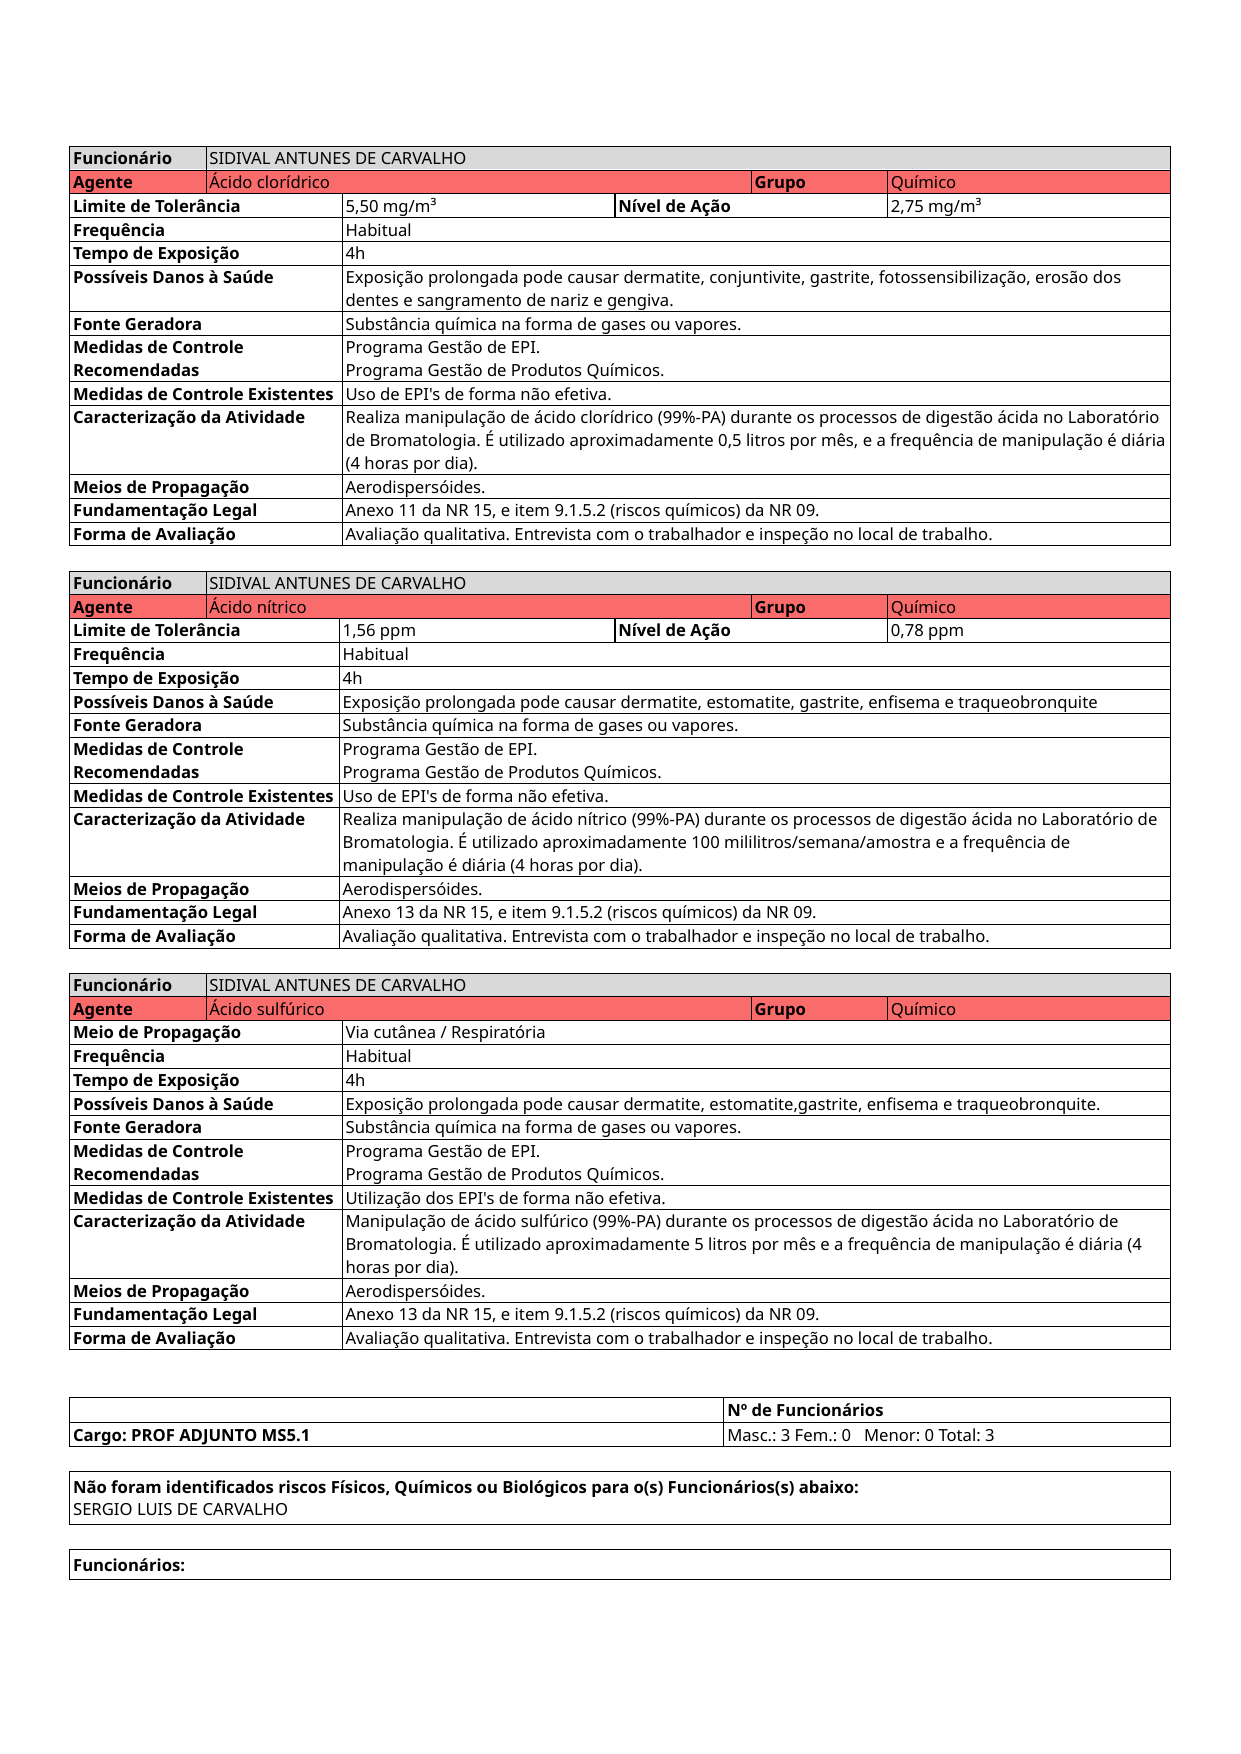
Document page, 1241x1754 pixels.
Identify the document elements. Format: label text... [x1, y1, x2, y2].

table_cell Limite de Tolerância [70, 194, 342, 217]
table_cell Nível de Ação [616, 619, 887, 642]
table_cell Possíveis Danos à Saúde [70, 1092, 342, 1115]
table_cell 0,78 ppm [888, 619, 1170, 642]
table_cell Utilização dos EPI's de forma não efetiva. [343, 1186, 1170, 1209]
table_header SIDIVAL ANTUNES DE CARVALHO [207, 147, 1170, 169]
table_cell Avaliação qualitativa. Entrevista com o trabalhador e inspeção no local de trabalho. [343, 523, 1170, 545]
table_cell Nível de Ação [616, 194, 887, 217]
table_cell Agente [70, 997, 206, 1020]
table_cell Químico [888, 595, 1170, 618]
table_cell Realiza manipulação de ácido clorídrico (99%-PA) durante os processos de digestão ácida no Laboratório de Bromatologia. É utilizado aproximadamente 0,5 litros por mês, e a frequência de manipulação é diária (4 horas por dia). [343, 406, 1170, 474]
table_cell 4h [343, 242, 1170, 264]
table_cell Realiza manipulação de ácido nítrico (99%-PA) durante os processos de digestão ácida no Laboratório de Bromatologia. É utilizado aproximadamente 100 mililitros/semana/amostra e a frequência de manipulação é diária (4 horas por dia). [340, 808, 1170, 876]
table_cell Fonte Geradora [70, 714, 339, 737]
table_cell Substância química na forma de gases ou vapores. [340, 714, 1170, 737]
table_cell Programa Gestão de EPI. Programa Gestão de Produtos Químicos. [340, 738, 1170, 783]
table_cell Frequência [70, 643, 339, 666]
table_cell Grupo [752, 171, 887, 193]
table_header SIDIVAL ANTUNES DE CARVALHO [207, 572, 1170, 594]
table_cell Fonte Geradora [70, 312, 342, 335]
table_cell Forma de Avaliação [70, 925, 339, 947]
table_cell Via cutânea / Respiratória [343, 1021, 1170, 1044]
table_cell Forma de Avaliação [70, 1327, 342, 1349]
table_cell Meios de Propagação [70, 1279, 342, 1302]
table_cell Fundamentação Legal [70, 499, 342, 522]
table_cell Meio de Propagação [70, 1021, 342, 1044]
table_header Nº de Funcionários [724, 1398, 1170, 1422]
table_cell Uso de EPI's de forma não efetiva. [340, 784, 1170, 807]
table_cell Masc.: 3 Fem.: 0 Menor: 0 Total: 3 [724, 1423, 1170, 1446]
table_cell Avaliação qualitativa. Entrevista com o trabalhador e inspeção no local de trabalho. [340, 925, 1170, 947]
table_cell Anexo 13 da NR 15, e item 9.1.5.2 (riscos químicos) da NR 09. [343, 1303, 1170, 1326]
table_cell Químico [888, 997, 1170, 1020]
table_cell Medidas de Controle Existentes [70, 784, 339, 807]
table_cell Forma de Avaliação [70, 523, 342, 545]
table_cell 2,75 mg/m³ [888, 194, 1170, 217]
table_cell Substância química na forma de gases ou vapores. [343, 312, 1170, 335]
table_cell Meios de Propagação [70, 475, 342, 498]
table_cell Uso de EPI's de forma não efetiva. [343, 382, 1170, 405]
table_cell Ácido clorídrico [207, 171, 751, 193]
table_cell Ácido sulfúrico [207, 997, 751, 1020]
table_cell Medidas de Controle Recomendadas [70, 738, 339, 783]
table_cell Habitual [343, 218, 1170, 241]
table_cell Manipulação de ácido sulfúrico (99%-PA) durante os processos de digestão ácida no Laboratório de Bromatologia. É utilizado aproximadamente 5 litros por mês e a frequência de manipulação é diária (4 horas por dia). [343, 1210, 1170, 1278]
table_cell Fundamentação Legal [70, 901, 339, 924]
table_cell Programa Gestão de EPI. Programa Gestão de Produtos Químicos. [343, 336, 1170, 381]
table_header [70, 1398, 723, 1422]
table_header SIDIVAL ANTUNES DE CARVALHO [207, 974, 1170, 996]
table_cell Tempo de Exposição [70, 242, 342, 264]
table_cell 5,50 mg/m³ [343, 194, 614, 217]
table_cell Cargo: PROF ADJUNTO MS5.1 [70, 1423, 723, 1446]
table_header Funcionário [70, 572, 206, 594]
table_cell Caracterização da Atividade [70, 406, 342, 474]
table_cell Possíveis Danos à Saúde [70, 266, 342, 311]
table_cell Exposição prolongada pode causar dermatite, estomatite, gastrite, enfisema e traqueobronquite [340, 690, 1170, 713]
table_cell Medidas de Controle Recomendadas [70, 336, 342, 381]
table_cell Químico [888, 171, 1170, 193]
table_cell Programa Gestão de EPI. Programa Gestão de Produtos Químicos. [343, 1140, 1170, 1185]
table_cell Possíveis Danos à Saúde [70, 690, 339, 713]
table_header Não foram identificados riscos Físicos, Químicos ou Biológicos para o(s) Funcionários(s) abaixo: SERGIO LUIS DE CARVALHO [70, 1472, 1170, 1524]
table_cell Exposição prolongada pode causar dermatite, conjuntivite, gastrite, fotossensibilização, erosão dos dentes e sangramento de nariz e gengiva. [343, 266, 1170, 311]
table_cell 4h [343, 1069, 1170, 1091]
table_cell Habitual [343, 1045, 1170, 1067]
table_cell Aerodispersóides. [343, 475, 1170, 498]
table_cell 1,56 ppm [340, 619, 614, 642]
table_cell Fundamentação Legal [70, 1303, 342, 1326]
table_cell 4h [340, 667, 1170, 689]
table_cell Tempo de Exposição [70, 1069, 342, 1091]
table_cell Medidas de Controle Recomendadas [70, 1140, 342, 1185]
table_cell Aerodispersóides. [343, 1279, 1170, 1302]
table_cell Limite de Tolerância [70, 619, 339, 642]
table_cell Habitual [340, 643, 1170, 666]
table_cell Ácido nítrico [207, 595, 751, 618]
table_cell Aerodispersóides. [340, 877, 1170, 900]
table_cell Tempo de Exposição [70, 667, 339, 689]
table_cell Exposição prolongada pode causar dermatite, estomatite,gastrite, enfisema e traqueobronquite. [343, 1092, 1170, 1115]
table_cell Anexo 11 da NR 15, e item 9.1.5.2 (riscos químicos) da NR 09. [343, 499, 1170, 522]
table_cell Avaliação qualitativa. Entrevista com o trabalhador e inspeção no local de trabalho. [343, 1327, 1170, 1349]
table_header Funcionário [70, 147, 206, 169]
table_cell Caracterização da Atividade [70, 808, 339, 876]
table_cell Meios de Propagação [70, 877, 339, 900]
table_cell Medidas de Controle Existentes [70, 1186, 342, 1209]
table_cell Agente [70, 595, 206, 618]
table_header Funcionários: [70, 1550, 1170, 1579]
table_cell Agente [70, 171, 206, 193]
table_cell Grupo [752, 997, 887, 1020]
table_cell Substância química na forma de gases ou vapores. [343, 1116, 1170, 1139]
table_cell Frequência [70, 1045, 342, 1067]
table_cell Frequência [70, 218, 342, 241]
table_header Funcionário [70, 974, 206, 996]
table_cell Caracterização da Atividade [70, 1210, 342, 1278]
table_cell Grupo [752, 595, 887, 618]
table_cell Fonte Geradora [70, 1116, 342, 1139]
table_cell Anexo 13 da NR 15, e item 9.1.5.2 (riscos químicos) da NR 09. [340, 901, 1170, 924]
table_cell Medidas de Controle Existentes [70, 382, 342, 405]
